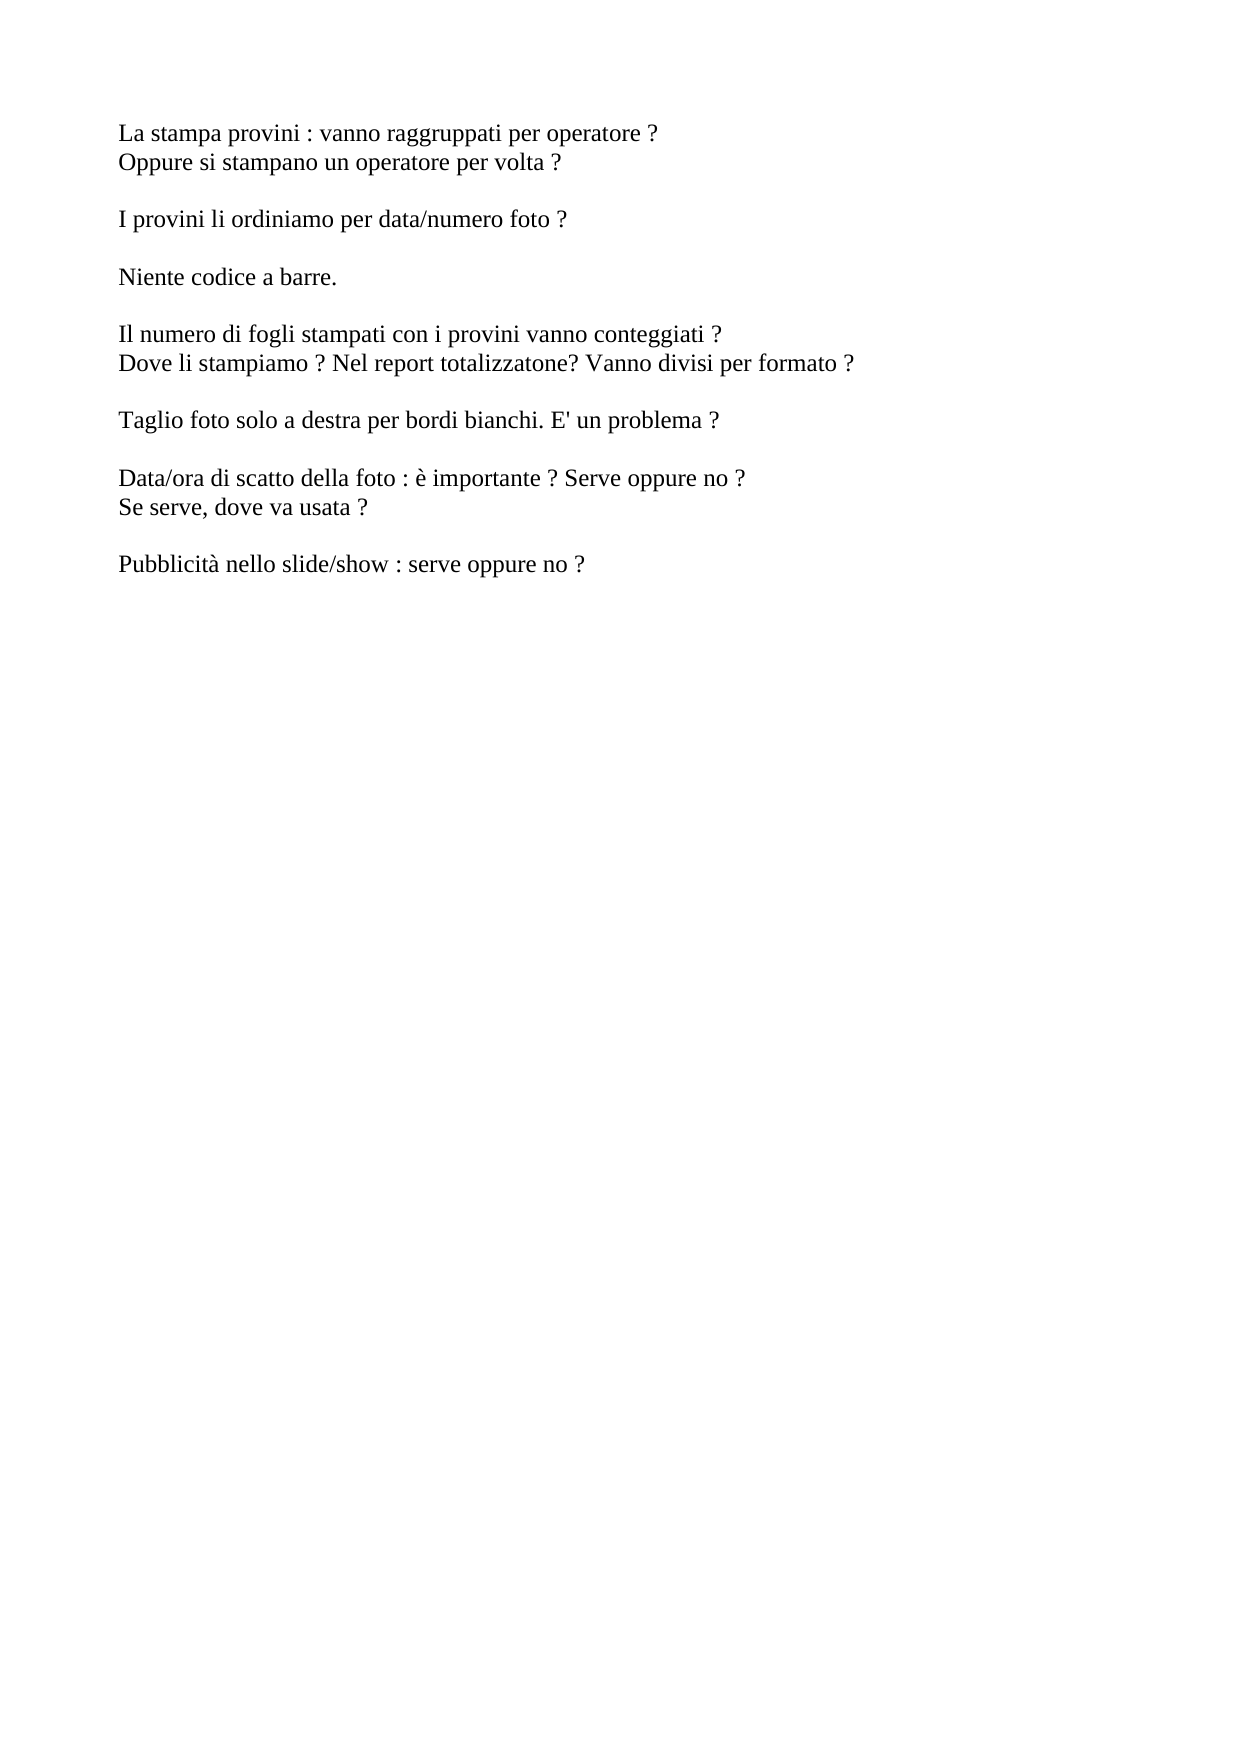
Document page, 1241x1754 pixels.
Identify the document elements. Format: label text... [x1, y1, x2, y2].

text Data/ora di scatto della foto : è importante ? Serve oppure no ? [118, 463, 1122, 492]
text Taglio foto solo a destra per bordi bianchi. E' un problema ? [118, 406, 1122, 434]
text Dove li stampiamo ? Nel report totalizzatone? Vanno divisi per formato ? [118, 348, 1122, 377]
text I provini li ordiniamo per data/numero foto ? [118, 204, 1122, 233]
text Il numero di fogli stampati con i provini vanno conteggiati ? [118, 319, 1122, 348]
text Niente codice a barre. [118, 262, 1122, 291]
text Oppure si stampano un operatore per volta ? [118, 147, 1122, 176]
text Se serve, dove va usata ? [118, 492, 1122, 549]
text La stampa provini : vanno raggruppati per operatore ? [118, 118, 1122, 147]
text Pubblicità nello slide/show : serve oppure no ? [118, 549, 1122, 578]
